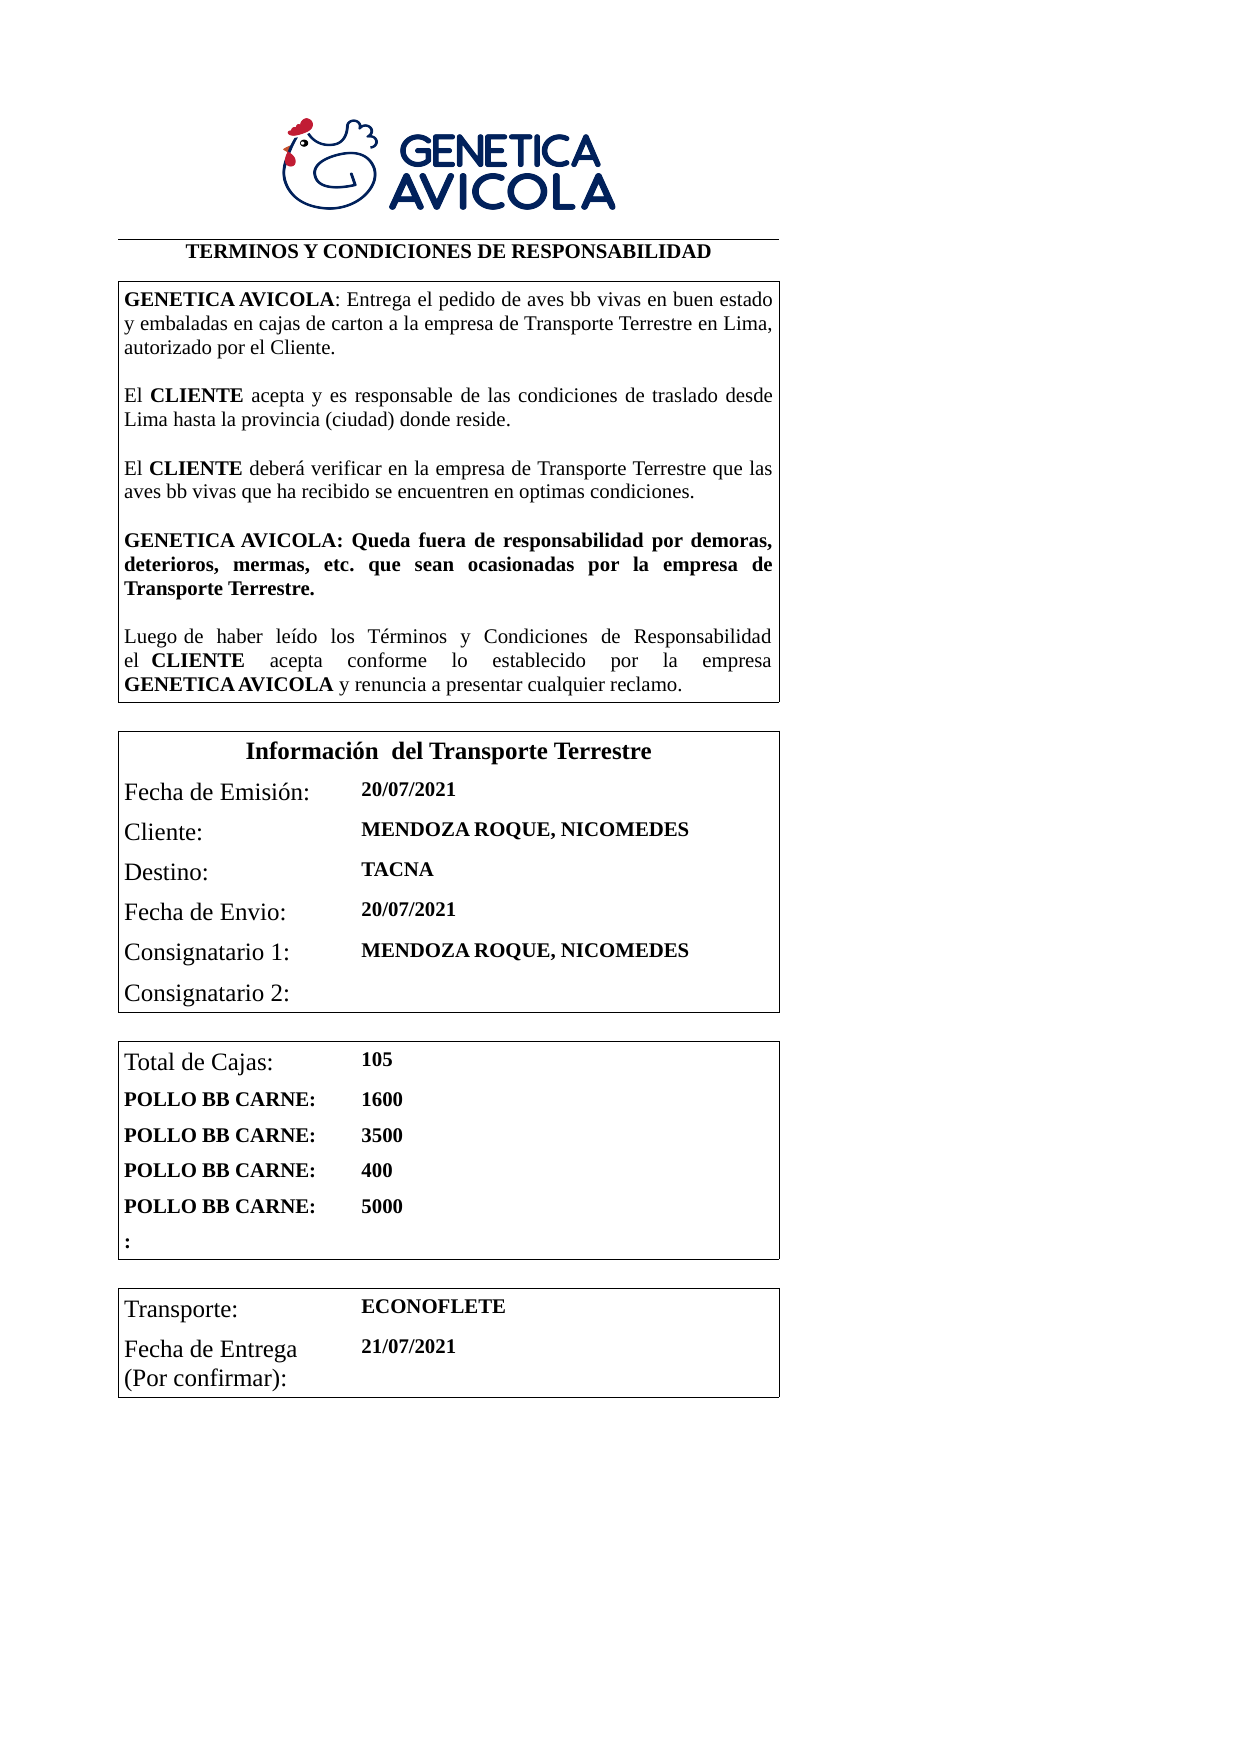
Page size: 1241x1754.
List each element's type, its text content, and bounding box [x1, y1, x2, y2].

table_header Información del Transporte Terrestre [119, 732, 779, 771]
table_cell Consignatario 2: [119, 972, 356, 1012]
table_cell [356, 1260, 779, 1288]
table_cell Consignatario 1: [119, 932, 356, 972]
table_cell [118, 1013, 356, 1041]
table_cell : [119, 1224, 356, 1259]
table_cell 21/07/2021 [356, 1328, 779, 1397]
table_cell [118, 1260, 356, 1288]
table_cell Total de Cajas: [119, 1042, 356, 1081]
table_cell Fecha de Entrega (Por confirmar): [119, 1328, 356, 1397]
table_header TERMINOS Y CONDICIONES DE RESPONSABILIDAD [118, 240, 779, 281]
table_cell GENETICA AVICOLA: Entrega el pedido de aves bb vivas en buen estado y embaladas en cajas de carton a la empresa de Transporte Terrestre en Lima, autorizado por el Cliente. El CLIENTE acepta y es responsable de las condiciones de traslado desde Lima hasta la provincia (ciudad) donde reside. El CLIENTE deberá verificar en la empresa de Transporte Terrestre que las aves bb vivas que ha recibido se encuentren en optimas condiciones. GENETICA AVICOLA: Queda fuera de responsabilidad por demoras, deterioros, mermas, etc. que sean ocasionadas por la empresa de Transporte Terrestre. Luego de haber leído los Términos y Condiciones de Responsabilidad el CLIENTE acepta conforme lo establecido por la empresa GENETICA AVICOLA y renuncia a presentar cualquier reclamo. [119, 282, 779, 702]
table_cell [356, 972, 779, 1012]
table_cell [356, 1224, 779, 1259]
table_cell 5000 [356, 1188, 779, 1223]
table_cell 105 [356, 1042, 779, 1081]
table_cell 1600 [356, 1081, 779, 1117]
table_cell POLLO BB CARNE: [119, 1188, 356, 1223]
table_cell MENDOZA ROQUE, NICOMEDES [356, 932, 779, 972]
table_cell POLLO BB CARNE: [119, 1117, 356, 1152]
table_cell [356, 1013, 779, 1041]
table_cell Fecha de Emisión: [119, 771, 356, 811]
table_cell 3500 [356, 1117, 779, 1152]
table_cell MENDOZA ROQUE, NICOMEDES [356, 811, 779, 851]
picture [282, 118, 616, 210]
table_cell ECONOFLETE [356, 1289, 779, 1328]
table_cell Fecha de Envio: [119, 892, 356, 932]
table_cell 400 [356, 1153, 779, 1188]
table_cell Destino: [119, 851, 356, 892]
table_cell Transporte: [119, 1289, 356, 1328]
table_cell 20/07/2021 [356, 771, 779, 811]
table_cell Cliente: [119, 811, 356, 851]
table_cell POLLO BB CARNE: [119, 1153, 356, 1188]
table_cell 20/07/2021 [356, 892, 779, 932]
table_cell TACNA [356, 851, 779, 892]
table_cell POLLO BB CARNE: [119, 1081, 356, 1117]
